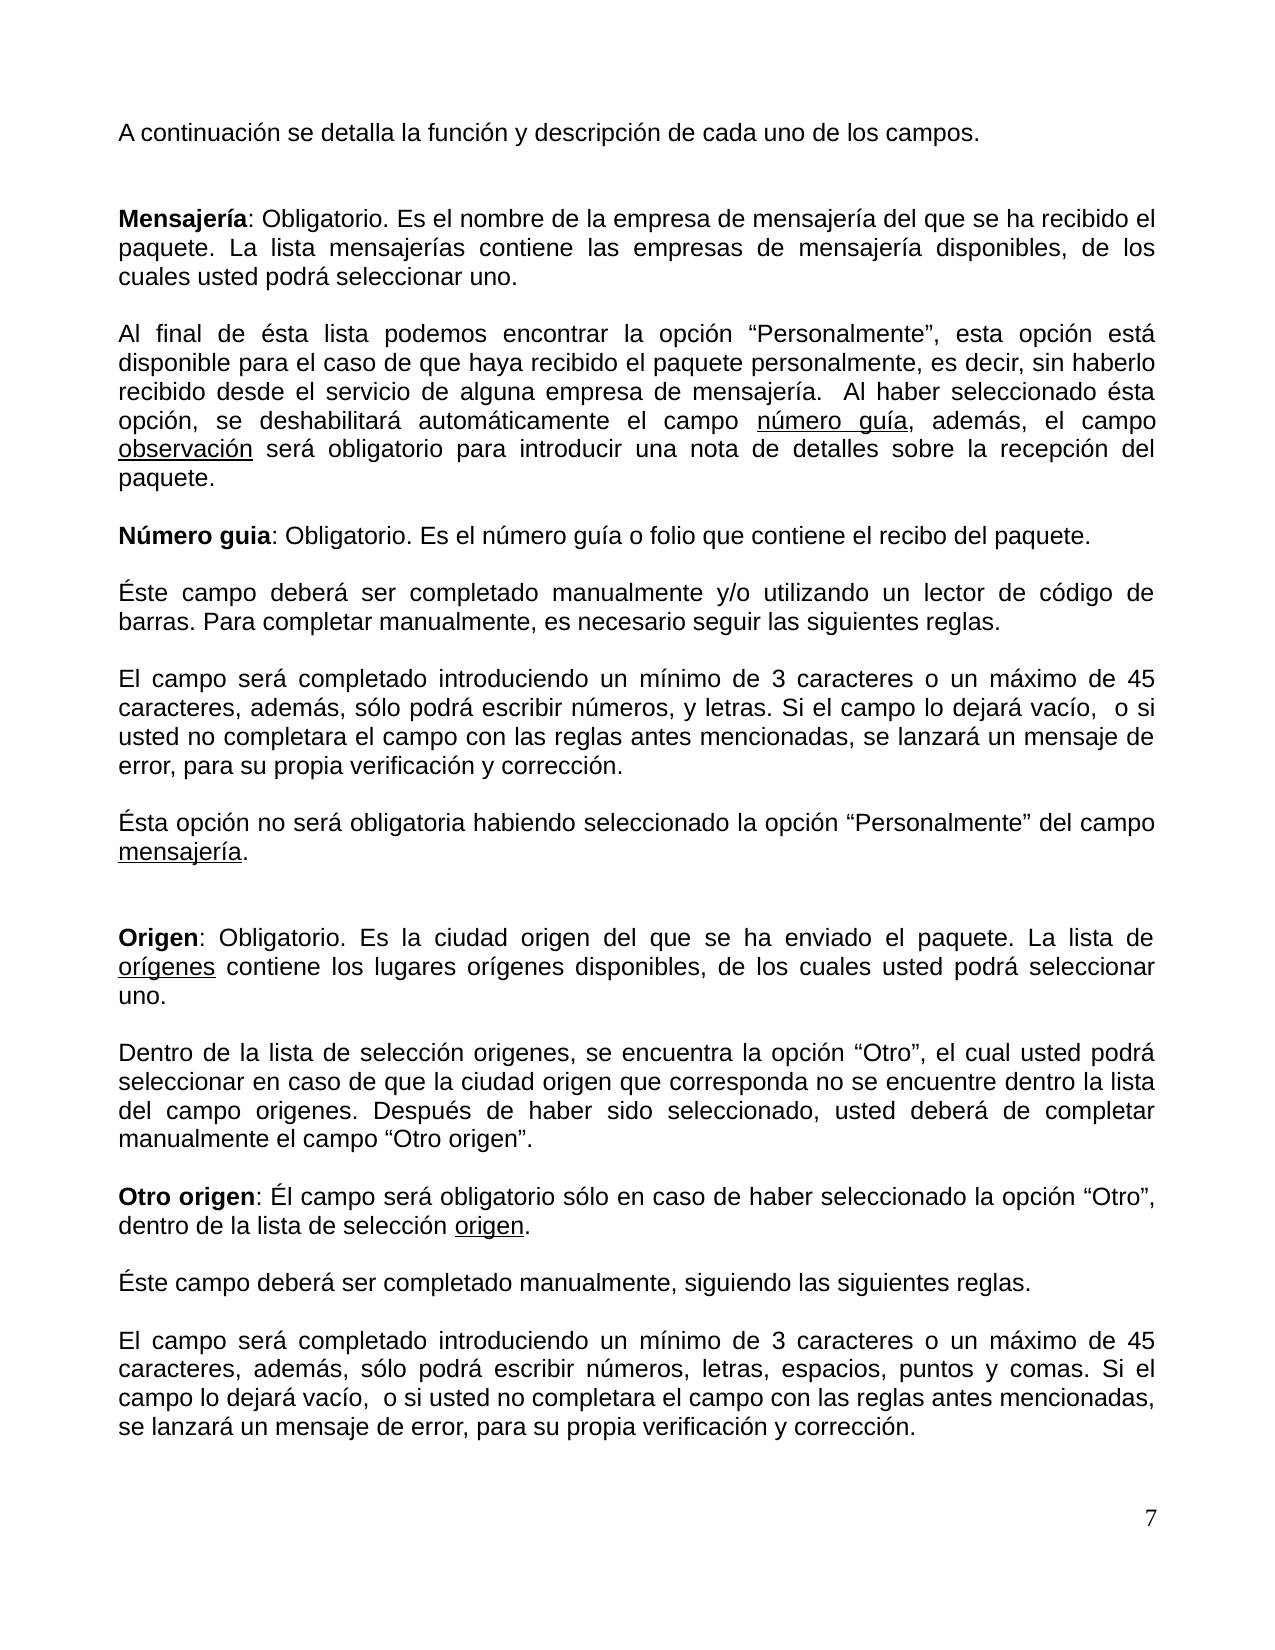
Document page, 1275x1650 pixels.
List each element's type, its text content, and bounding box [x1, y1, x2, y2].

text Ésta opción no será obligatoria habiendo seleccionado la opción “Personalmente” del campo mensajería. [118, 808, 1157, 866]
text Éste campo deberá ser completado manualmente, siguiendo las siguientes reglas. [118, 1268, 1157, 1297]
text Mensajería: Obligatorio. Es el nombre de la empresa de mensajería del que se ha recibido el paquete. La lista mensajerías contiene las empresas de mensajería disponibles, de los cuales usted podrá seleccionar uno. [118, 204, 1157, 291]
text A continuación se detalla la función y descripción de cada uno de los campos. [118, 118, 1157, 147]
text Al final de ésta lista podemos encontrar la opción “Personalmente”, esta opción está disponible para el caso de que haya recibido el paquete personalmente, es decir, sin haberlo recibido desde el servicio de alguna empresa de mensajería. Al haber seleccionado ésta opción, se deshabilitará automáticamente el campo número guía, además, el campo observación será obligatorio para introducir una nota de detalles sobre la recepción del paquete. [118, 319, 1157, 492]
text Dentro de la lista de selección origenes, se encuentra la opción “Otro”, el cual usted podrá seleccionar en caso de que la ciudad origen que corresponda no se encuentre dentro la lista del campo origenes. Después de haber sido seleccionado, usted deberá de completar manualmente el campo “Otro origen”. [118, 1038, 1157, 1153]
text Éste campo deberá ser completado manualmente y/o utilizando un lector de código de barras. Para completar manualmente, es necesario seguir las siguientes reglas. [118, 578, 1157, 636]
text Origen: Obligatorio. Es la ciudad origen del que se ha enviado el paquete. La lista de orígenes contiene los lugares orígenes disponibles, de los cuales usted podrá seleccionar uno. [118, 923, 1157, 1009]
text El campo será completado introduciendo un mínimo de 3 caracteres o un máximo de 45 caracteres, además, sólo podrá escribir números, y letras. Si el campo lo dejará vacío, o si usted no completara el campo con las reglas antes mencionadas, se lanzará un mensaje de error, para su propia verificación y corrección. [118, 664, 1157, 779]
text Número guia: Obligatorio. Es el número guía o folio que contiene el recibo del paquete. [118, 521, 1157, 549]
text Otro origen: Él campo será obligatorio sólo en caso de haber seleccionado la opción “Otro”, dentro de la lista de selección origen. [118, 1182, 1157, 1239]
text El campo será completado introduciendo un mínimo de 3 caracteres o un máximo de 45 caracteres, además, sólo podrá escribir números, letras, espacios, puntos y comas. Si el campo lo dejará vacío, o si usted no completara el campo con las reglas antes mencionadas, se lanzará un mensaje de error, para su propia verificación y corrección. [118, 1326, 1157, 1441]
